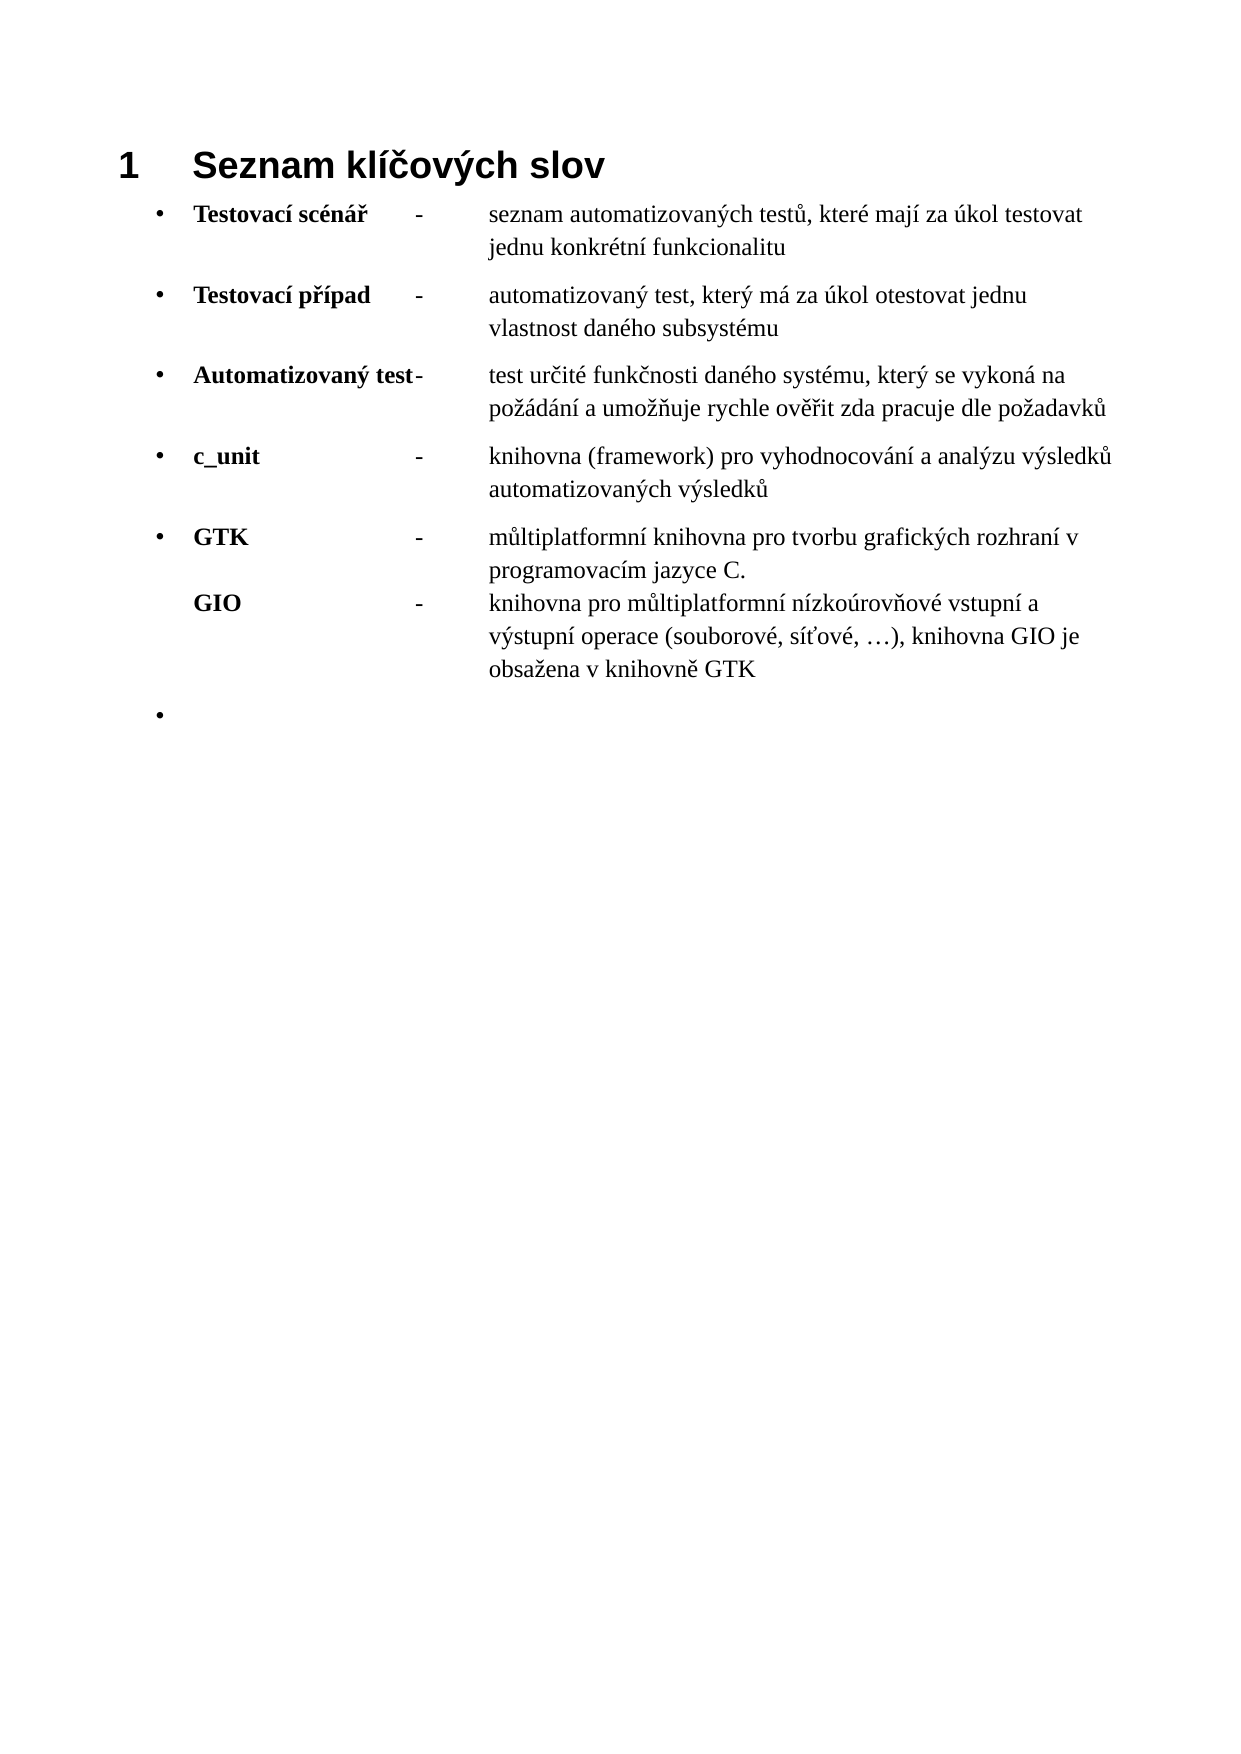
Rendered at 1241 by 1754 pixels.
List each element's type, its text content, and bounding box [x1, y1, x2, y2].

list c_unit - knihovna (framework) pro vyhodnocování a analýzu výsledků automatizovaných výsledků [156, 441, 1122, 503]
list Testovací scénář - seznam automatizovaných testů, které mají za úkol testovat jednu konkrétní funkcionalitu [156, 199, 1122, 261]
list GTK - můltiplatformní knihovna pro tvorbu grafických rozhraní v programovacím jazyce C. GIO - knihovna pro můltiplatformní nízkoúrovňové vstupní a výstupní operace (souborové, síťové, …), knihovna GIO je obsažena v knihovně GTK [156, 522, 1122, 683]
list Automatizovaný test - test určité funkčnosti daného systému, který se vykoná na požádání a umožňuje rychle ověřit zda pracuje dle požadavků [156, 361, 1122, 422]
list Testovací případ - automatizovaný test, který má za úkol otestovat jednu vlastnost daného subsystému [156, 280, 1122, 342]
subtitle Seznam klíčových slov [118, 143, 1122, 187]
